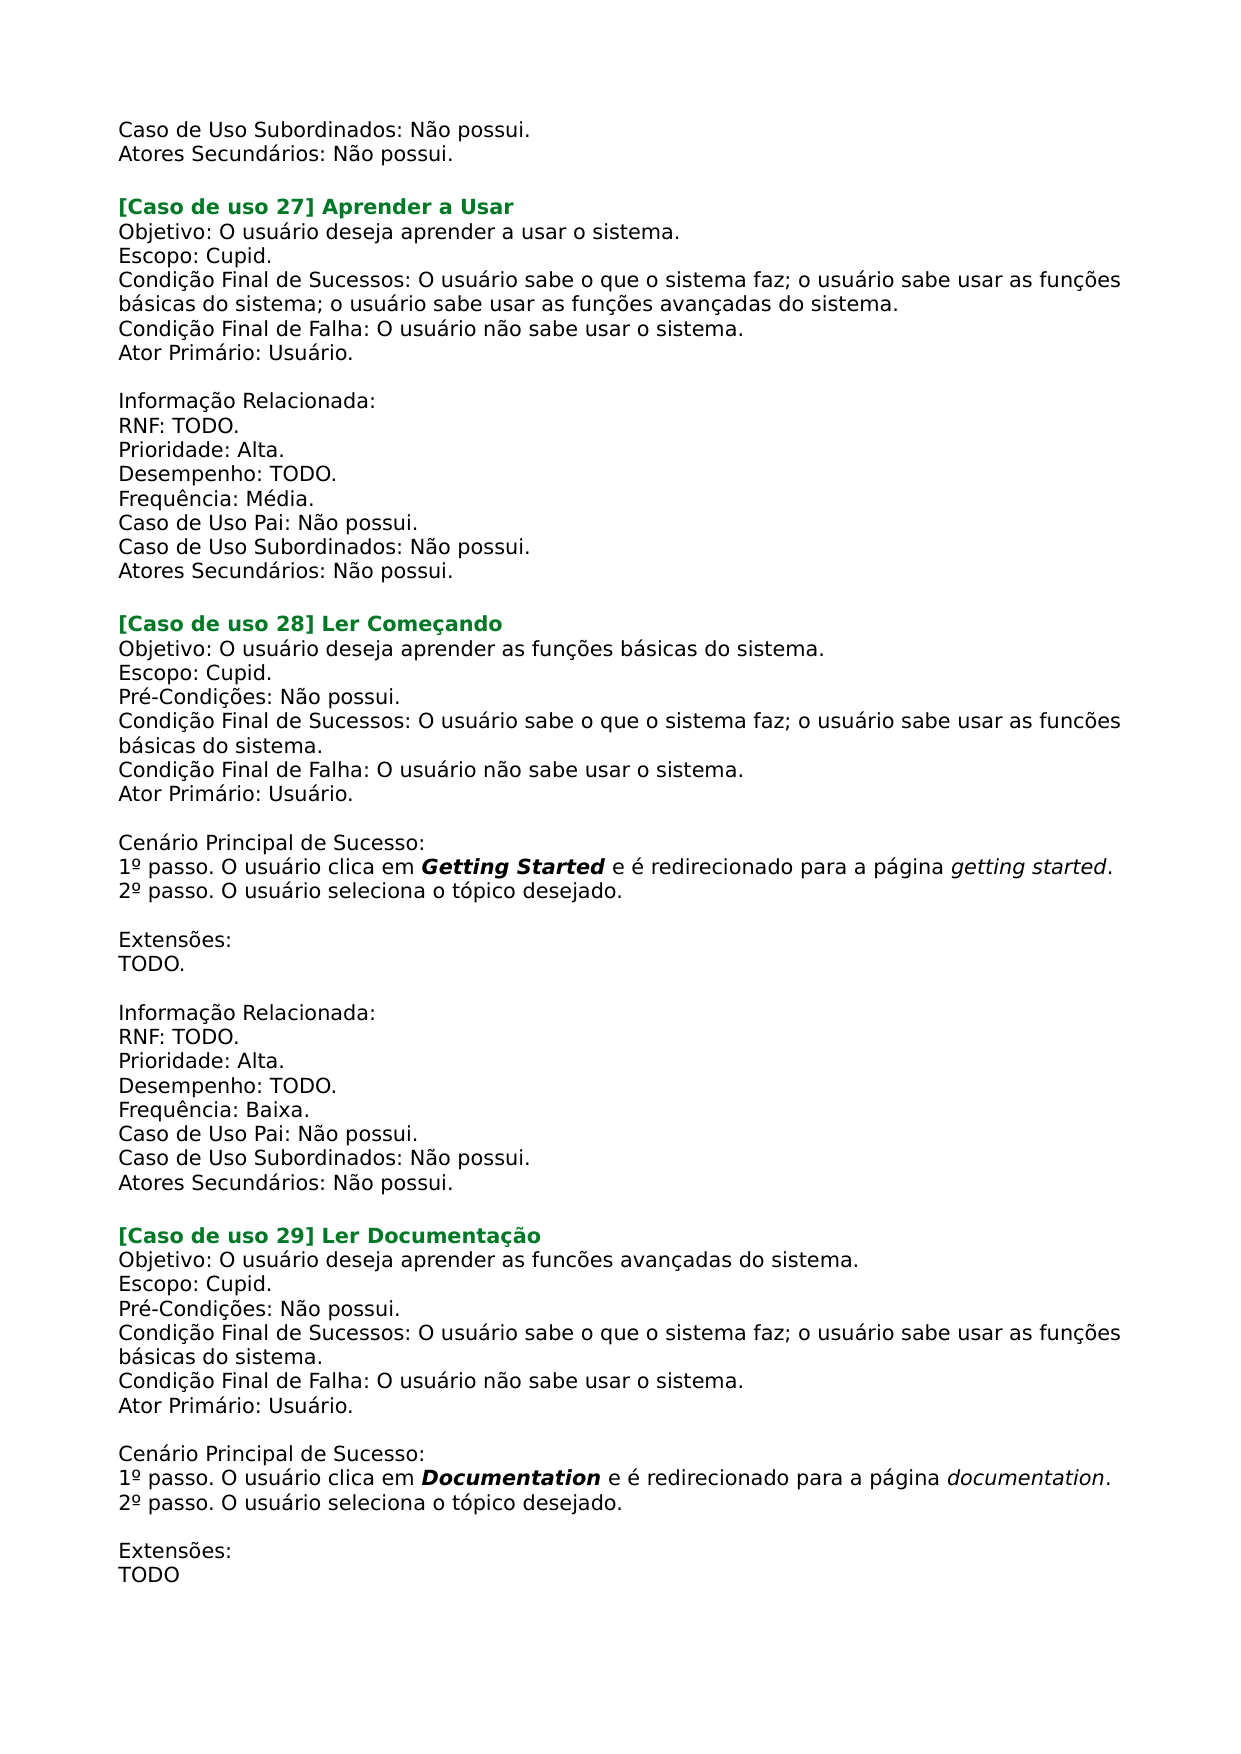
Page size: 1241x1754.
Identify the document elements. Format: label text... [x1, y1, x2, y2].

text Escopo: Cupid. [118, 244, 1122, 268]
text Prioridade: Alta. [118, 438, 1122, 462]
text [Caso de uso 28] Ler Começando [118, 612, 1122, 637]
text Atores Secundários: Não possui. [118, 142, 1122, 167]
text Pré-Condições: Não possui. [118, 685, 1122, 709]
text Escopo: Cupid. [118, 661, 1122, 685]
text RNF: TODO. [118, 414, 1122, 438]
text Extensões: [118, 928, 1122, 952]
text Frequência: Baixa. [118, 1098, 1122, 1122]
text [Caso de uso 27] Aprender a Usar [118, 195, 1122, 220]
text Prioridade: Alta. [118, 1049, 1122, 1074]
text TODO. [118, 952, 1122, 977]
text TODO [118, 1563, 1122, 1588]
text Condição Final de Falha: O usuário não sabe usar o sistema. [118, 758, 1122, 782]
text Caso de Uso Pai: Não possui. [118, 511, 1122, 535]
text Condição Final de Falha: O usuário não sabe usar o sistema. [118, 1369, 1122, 1394]
text Extensões: [118, 1539, 1122, 1563]
text Atores Secundários: Não possui. [118, 1171, 1122, 1195]
text 2º passo. O usuário seleciona o tópico desejado. [118, 879, 1122, 904]
text Condição Final de Sucessos: O usuário sabe o que o sistema faz; o usuário sabe usar as funções básicas do sistema; o usuário sabe usar as funções avançadas do sistema. [118, 268, 1122, 317]
text Cenário Principal de Sucesso: [118, 831, 1122, 855]
text Desempenho: TODO. [118, 1074, 1122, 1098]
text Objetivo: O usuário deseja aprender as funções básicas do sistema. [118, 637, 1122, 661]
text 2º passo. O usuário seleciona o tópico desejado. [118, 1491, 1122, 1515]
text Desempenho: TODO. [118, 462, 1122, 487]
text Condição Final de Sucessos: O usuário sabe o que o sistema faz; o usuário sabe usar as funcões básicas do sistema. [118, 709, 1122, 758]
text Frequência: Média. [118, 487, 1122, 511]
text Ator Primário: Usuário. [118, 782, 1122, 807]
text Caso de Uso Subordinados: Não possui. [118, 118, 1122, 142]
text Escopo: Cupid. [118, 1272, 1122, 1297]
text Caso de Uso Subordinados: Não possui. [118, 535, 1122, 559]
text Ator Primário: Usuário. [118, 341, 1122, 365]
text 1º passo. O usuário clica em Documentation e é redirecionado para a página documentation. [118, 1466, 1122, 1491]
text Objetivo: O usuário deseja aprender a usar o sistema. [118, 220, 1122, 244]
text Condição Final de Falha: O usuário não sabe usar o sistema. [118, 317, 1122, 341]
text [Caso de uso 29] Ler Documentação [118, 1224, 1122, 1248]
text Informação Relacionada: [118, 1001, 1122, 1025]
text RNF: TODO. [118, 1025, 1122, 1049]
text Ator Primário: Usuário. [118, 1394, 1122, 1418]
text Pré-Condições: Não possui. [118, 1297, 1122, 1321]
text 1º passo. O usuário clica em Getting Started e é redirecionado para a página getting started. [118, 855, 1122, 879]
text Cenário Principal de Sucesso: [118, 1442, 1122, 1466]
text Caso de Uso Pai: Não possui. [118, 1122, 1122, 1146]
text Objetivo: O usuário deseja aprender as funcões avançadas do sistema. [118, 1248, 1122, 1272]
text Condição Final de Sucessos: O usuário sabe o que o sistema faz; o usuário sabe usar as funções básicas do sistema. [118, 1321, 1122, 1369]
text Caso de Uso Subordinados: Não possui. [118, 1146, 1122, 1171]
text Atores Secundários: Não possui. [118, 559, 1122, 584]
text Informação Relacionada: [118, 389, 1122, 414]
